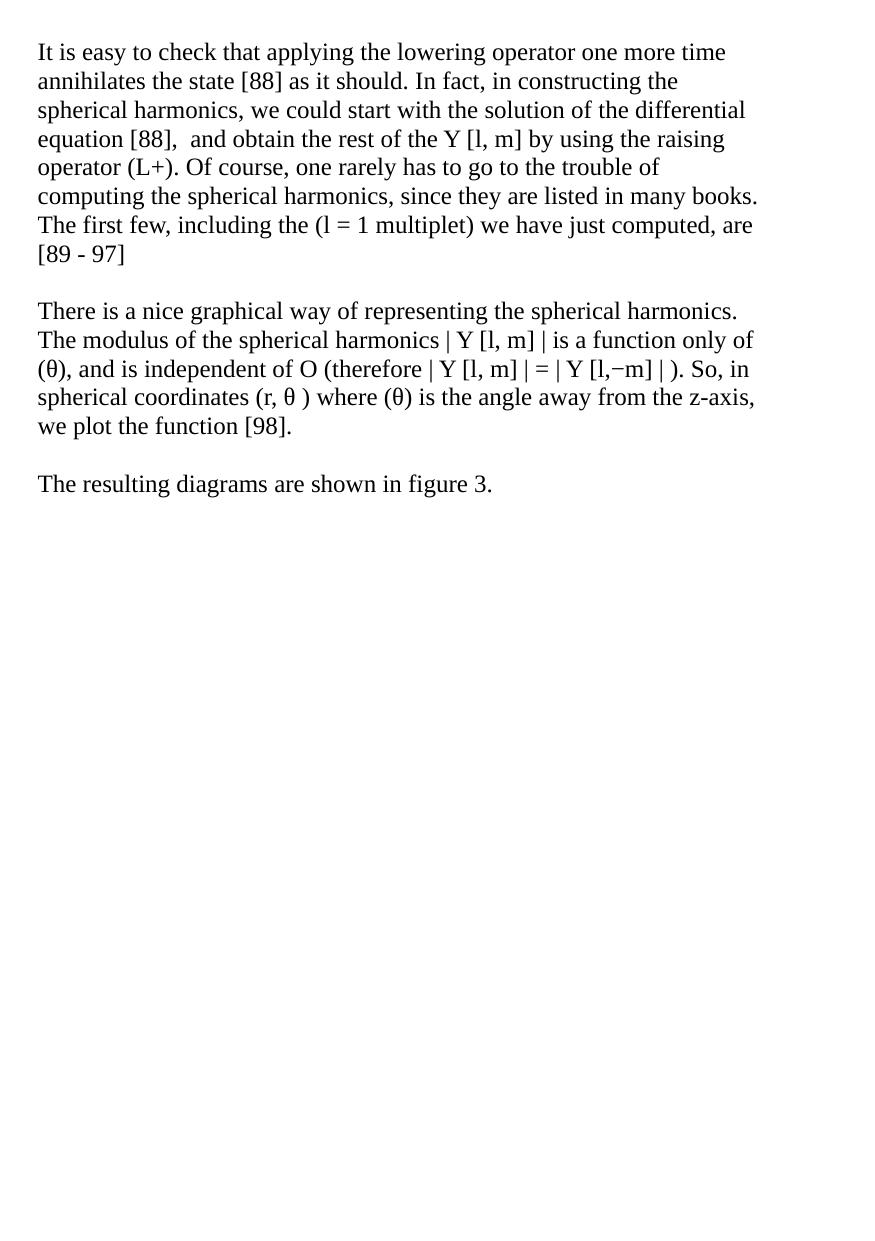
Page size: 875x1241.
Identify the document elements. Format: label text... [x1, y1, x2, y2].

text The resulting diagrams are shown in figure 3. [37, 469, 762, 497]
text There is a nice graphical way of representing the spherical harmonics. The modulus of the spherical harmonics | Y [l, m] | is a function only of (θ), and is independent of O (therefore | Y [l, m] | = | Y [l,−m] | ). So, in spherical coordinates (r, θ ) where (θ) is the angle away from the z-axis, we plot the function [98]. [37, 296, 762, 440]
text It is easy to check that applying the lowering operator one more time annihilates the state [88] as it should. In fact, in constructing the spherical harmonics, we could start with the solution of the differential equation [88], and obtain the rest of the Y [l, m] by using the raising operator (L+). Of course, one rarely has to go to the trouble of computing the spherical harmonics, since they are listed in many books. The first few, including the (l = 1 multiplet) we have just computed, are [89 - 97] [37, 37, 762, 267]
